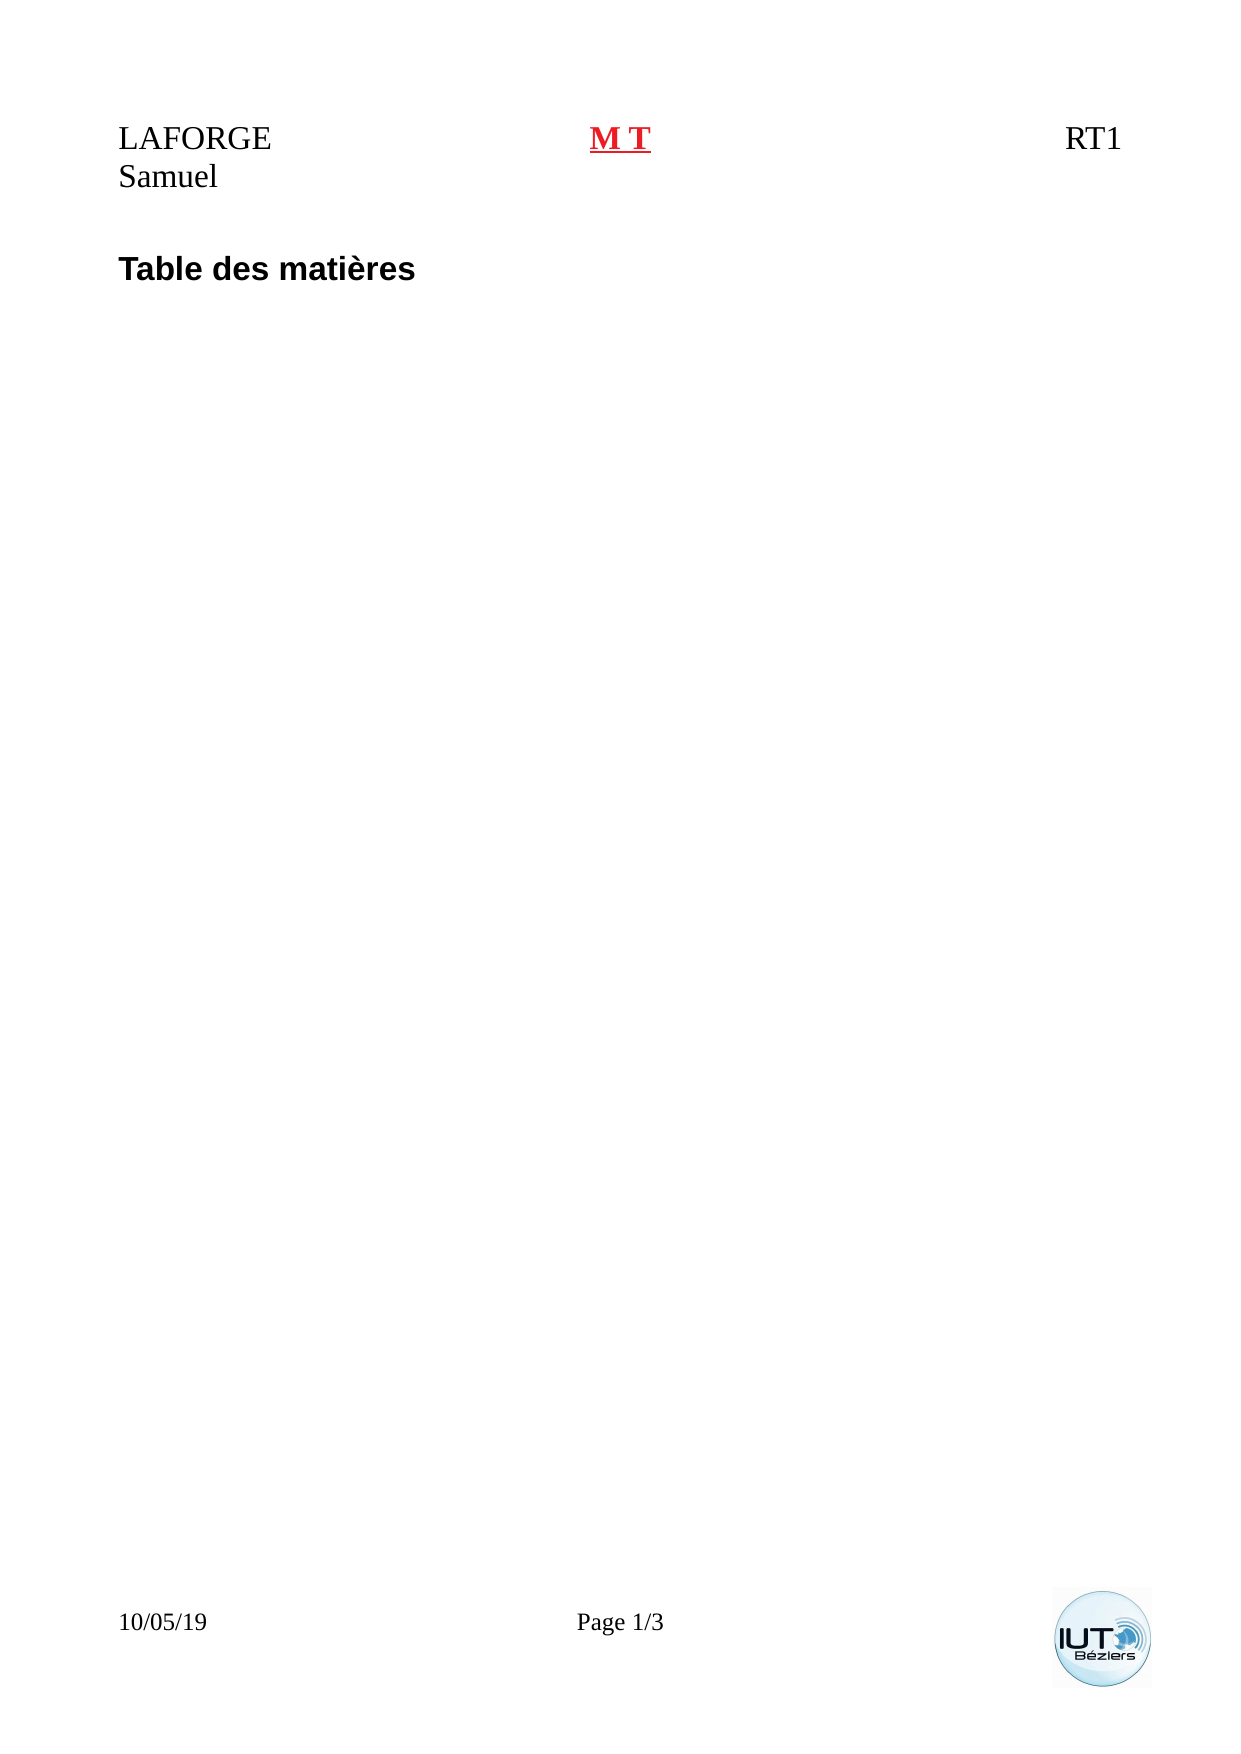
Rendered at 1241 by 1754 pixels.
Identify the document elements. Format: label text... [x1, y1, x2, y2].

picture [1051, 1587, 1153, 1688]
subtitle Table des matières [118, 249, 1122, 288]
